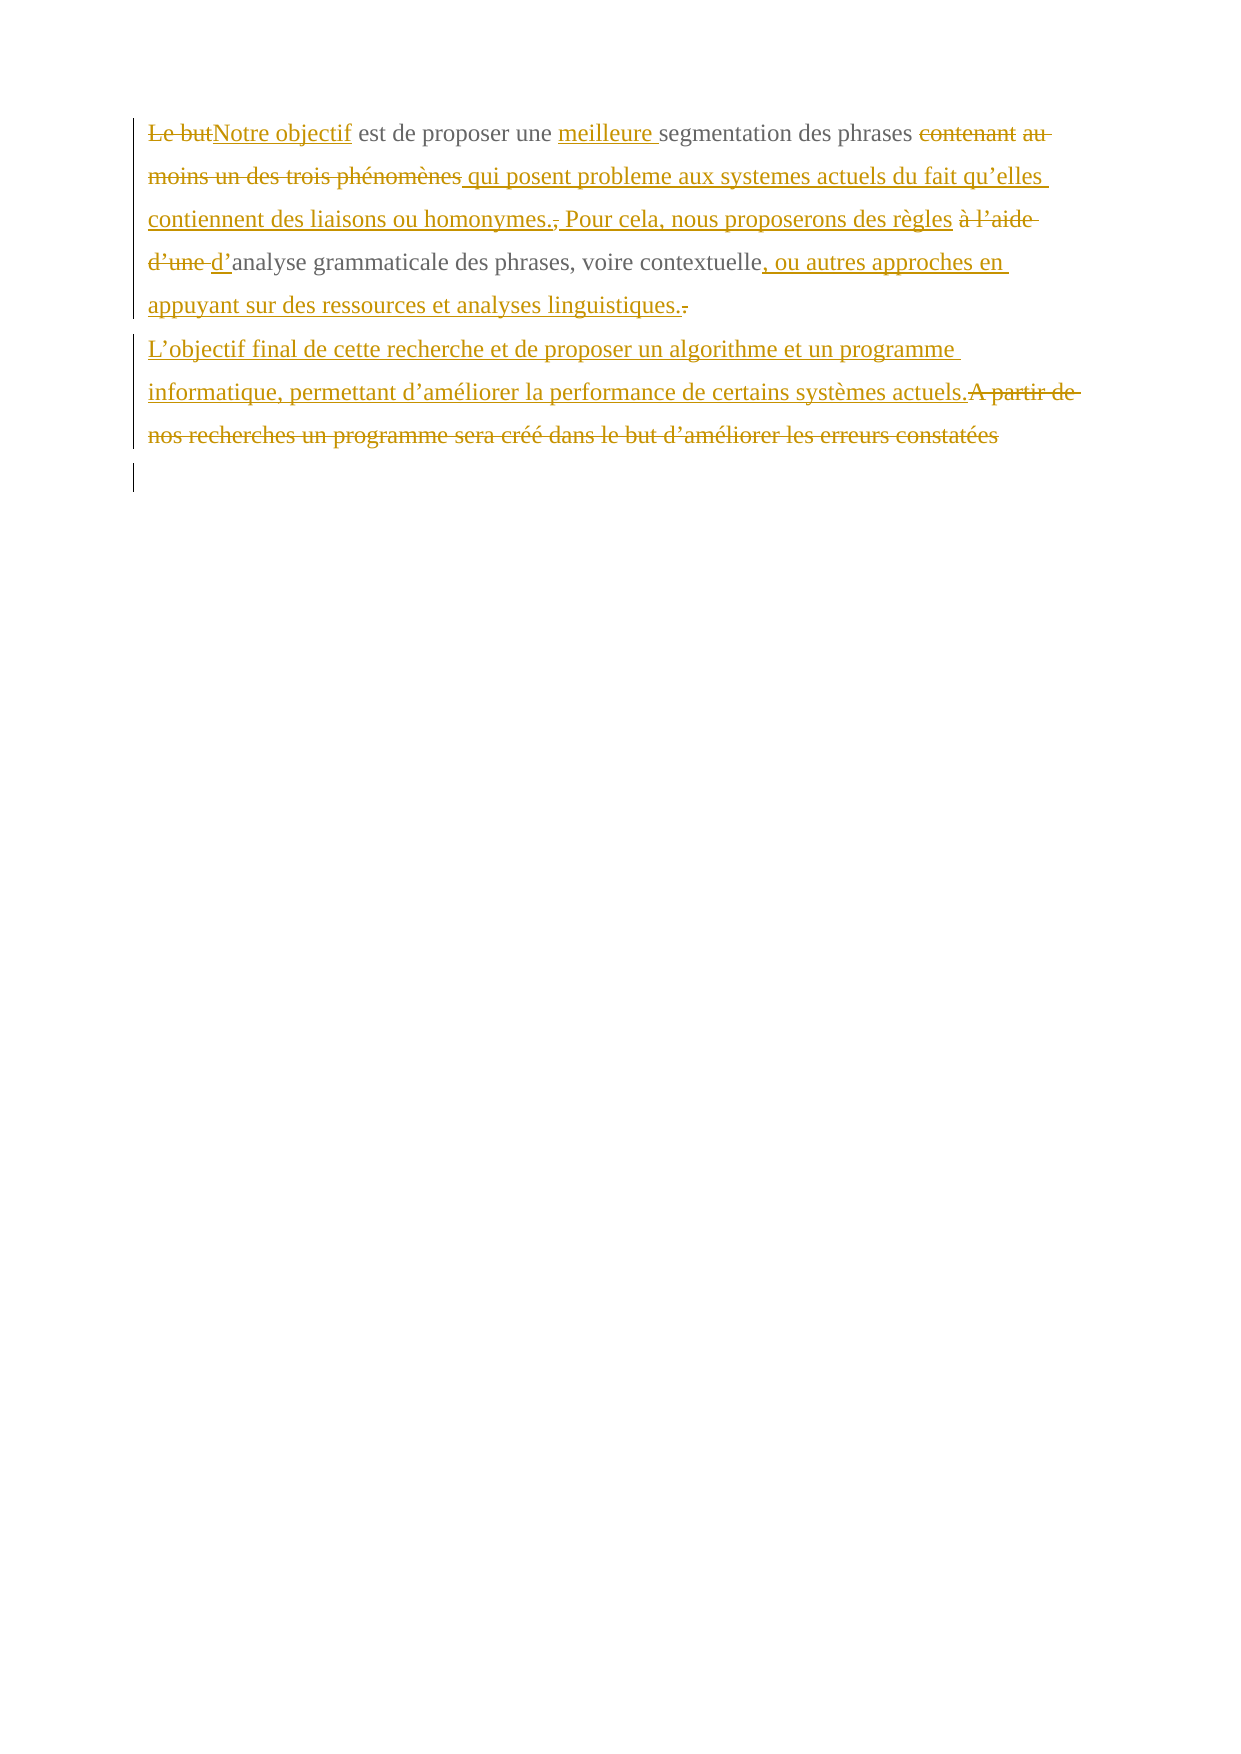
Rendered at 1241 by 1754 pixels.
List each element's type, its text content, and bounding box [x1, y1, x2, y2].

text Notre objectif est de proposer une meilleure segmentation des phrases qui posent probleme aux systemes actuels du fait qu’elles contiennent des liaisons ou homonymes. Pour cela, nous proposerons des règles d’analyse grammaticale des phrases, voire contextuelle, ou autres approches en appuyant sur des ressources et analyses linguistiques. [148, 118, 1093, 319]
text L’objectif final de cette recherche et de proposer un algorithme et un programme informatique, permettant d’améliorer la performance de certains systèmes actuels. [148, 334, 1093, 449]
